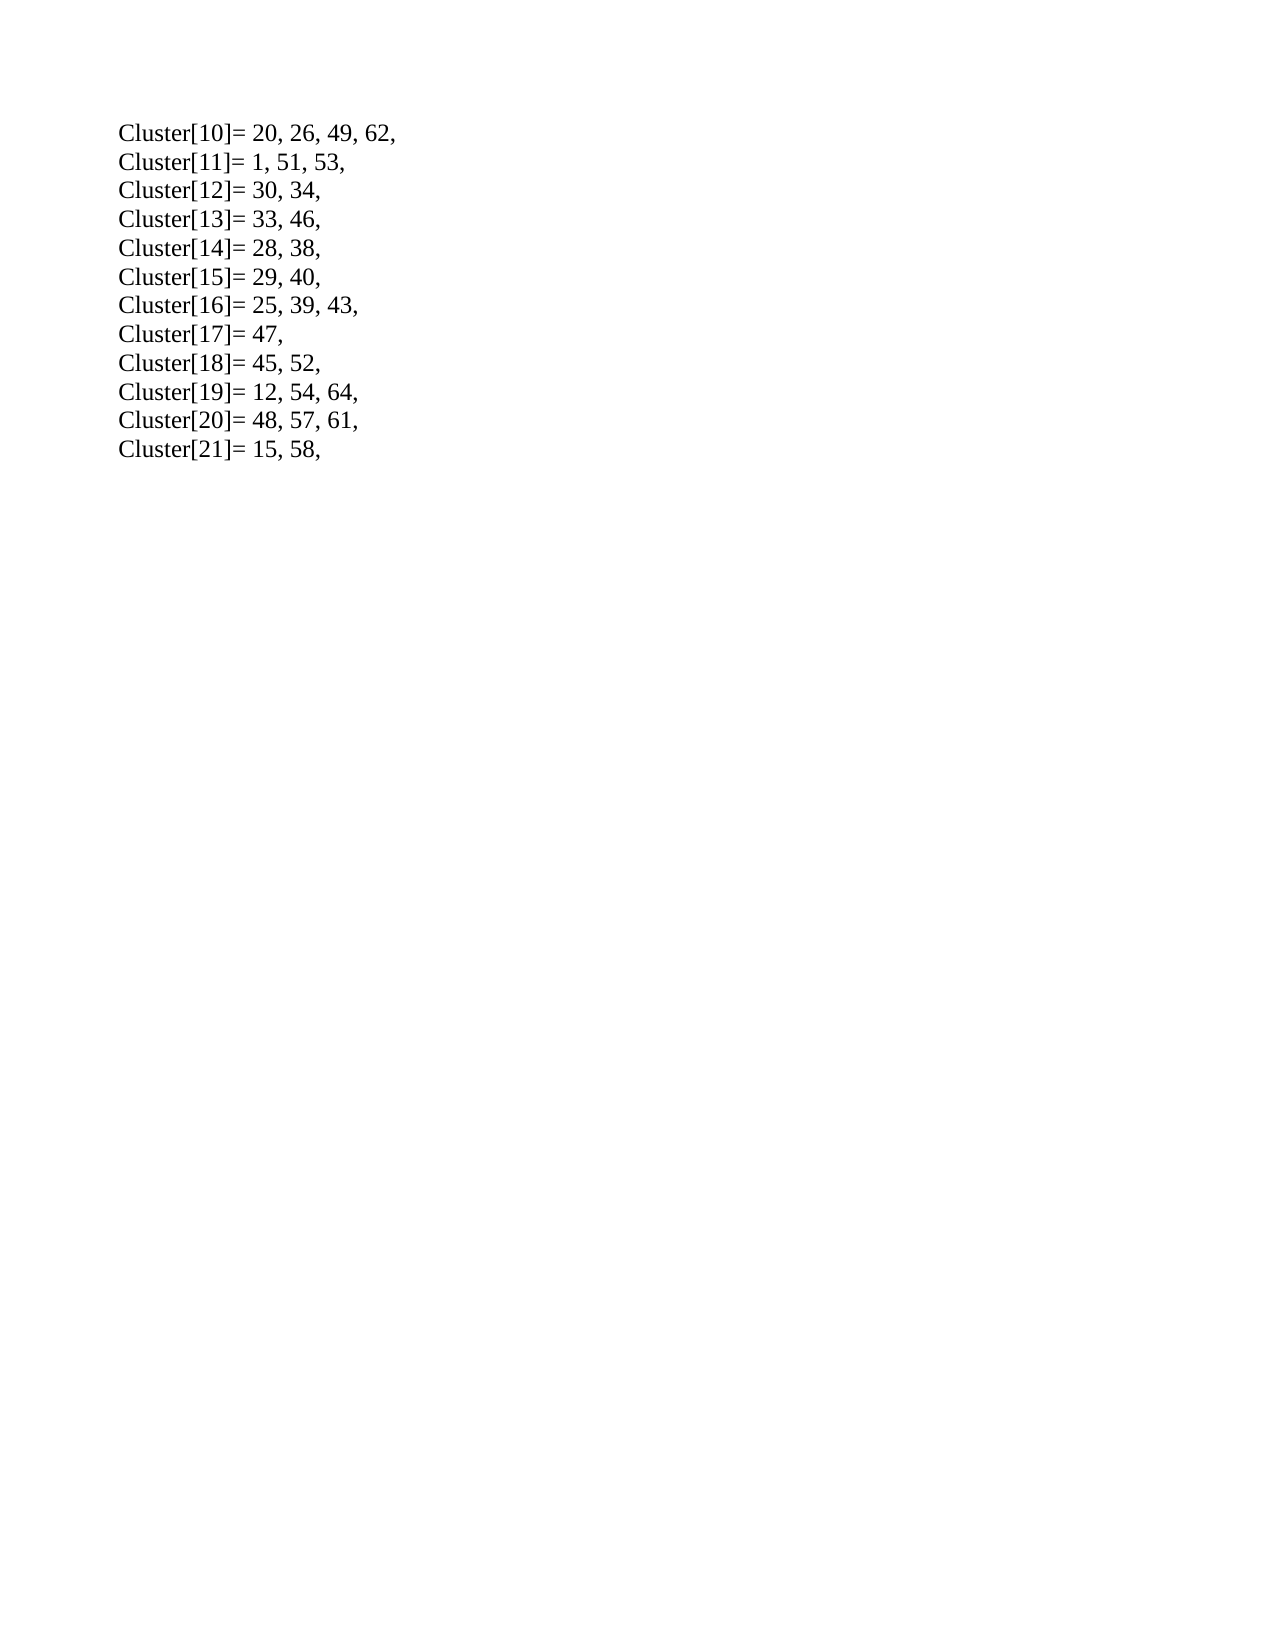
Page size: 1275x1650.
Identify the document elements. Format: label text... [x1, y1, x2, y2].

text Cluster[15]= 29, 40, [118, 262, 1157, 291]
text Cluster[13]= 33, 46, [118, 204, 1157, 233]
text Cluster[12]= 30, 34, [118, 176, 1157, 204]
text Cluster[16]= 25, 39, 43, [118, 291, 1157, 319]
text Cluster[21]= 15, 58, [118, 434, 1157, 463]
text Cluster[20]= 48, 57, 61, [118, 406, 1157, 434]
text Cluster[17]= 47, [118, 319, 1157, 348]
text Cluster[19]= 12, 54, 64, [118, 377, 1157, 406]
text Cluster[18]= 45, 52, [118, 348, 1157, 377]
text Cluster[11]= 1, 51, 53, [118, 147, 1157, 176]
text Cluster[10]= 20, 26, 49, 62, [118, 118, 1157, 147]
text Cluster[14]= 28, 38, [118, 233, 1157, 262]
